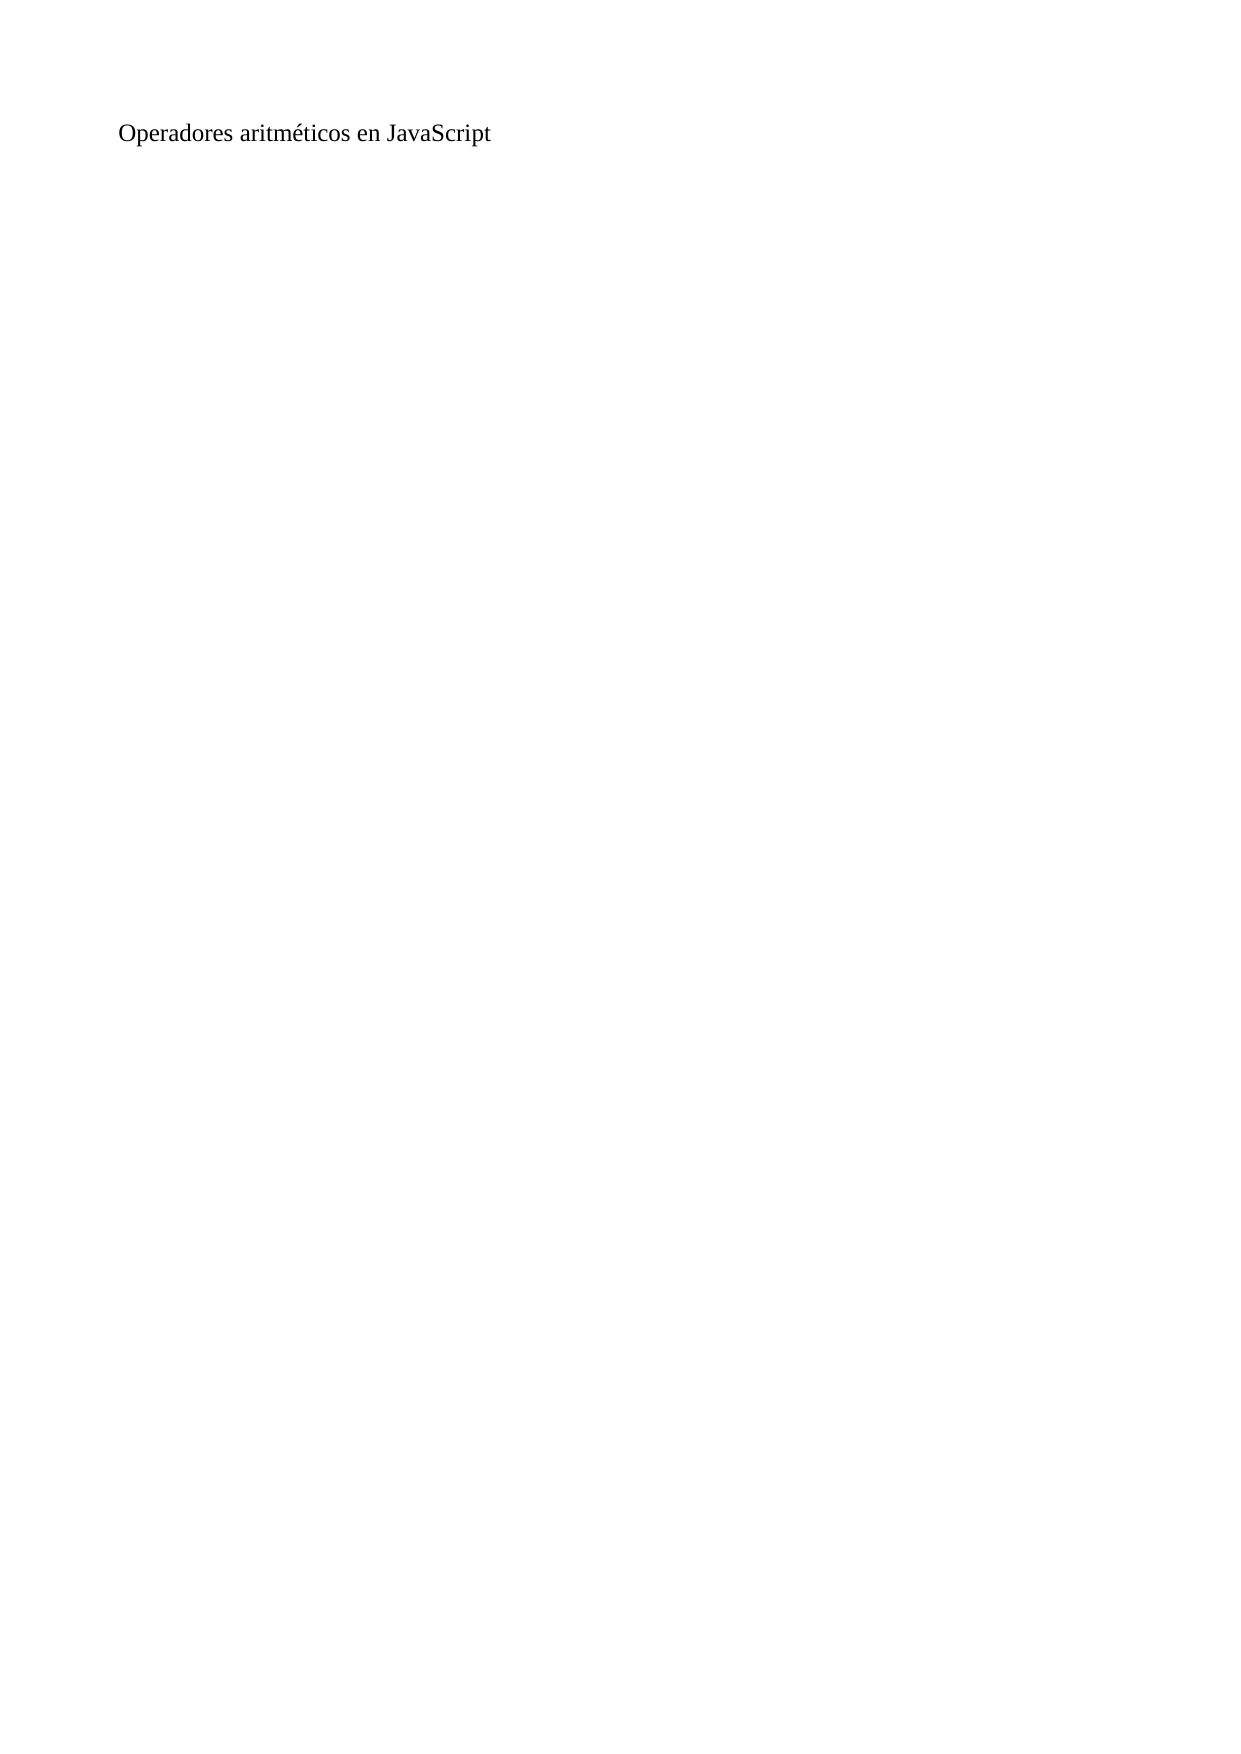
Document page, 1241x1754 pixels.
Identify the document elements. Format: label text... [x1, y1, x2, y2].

text Operadores aritméticos en JavaScript [118, 118, 1122, 147]
